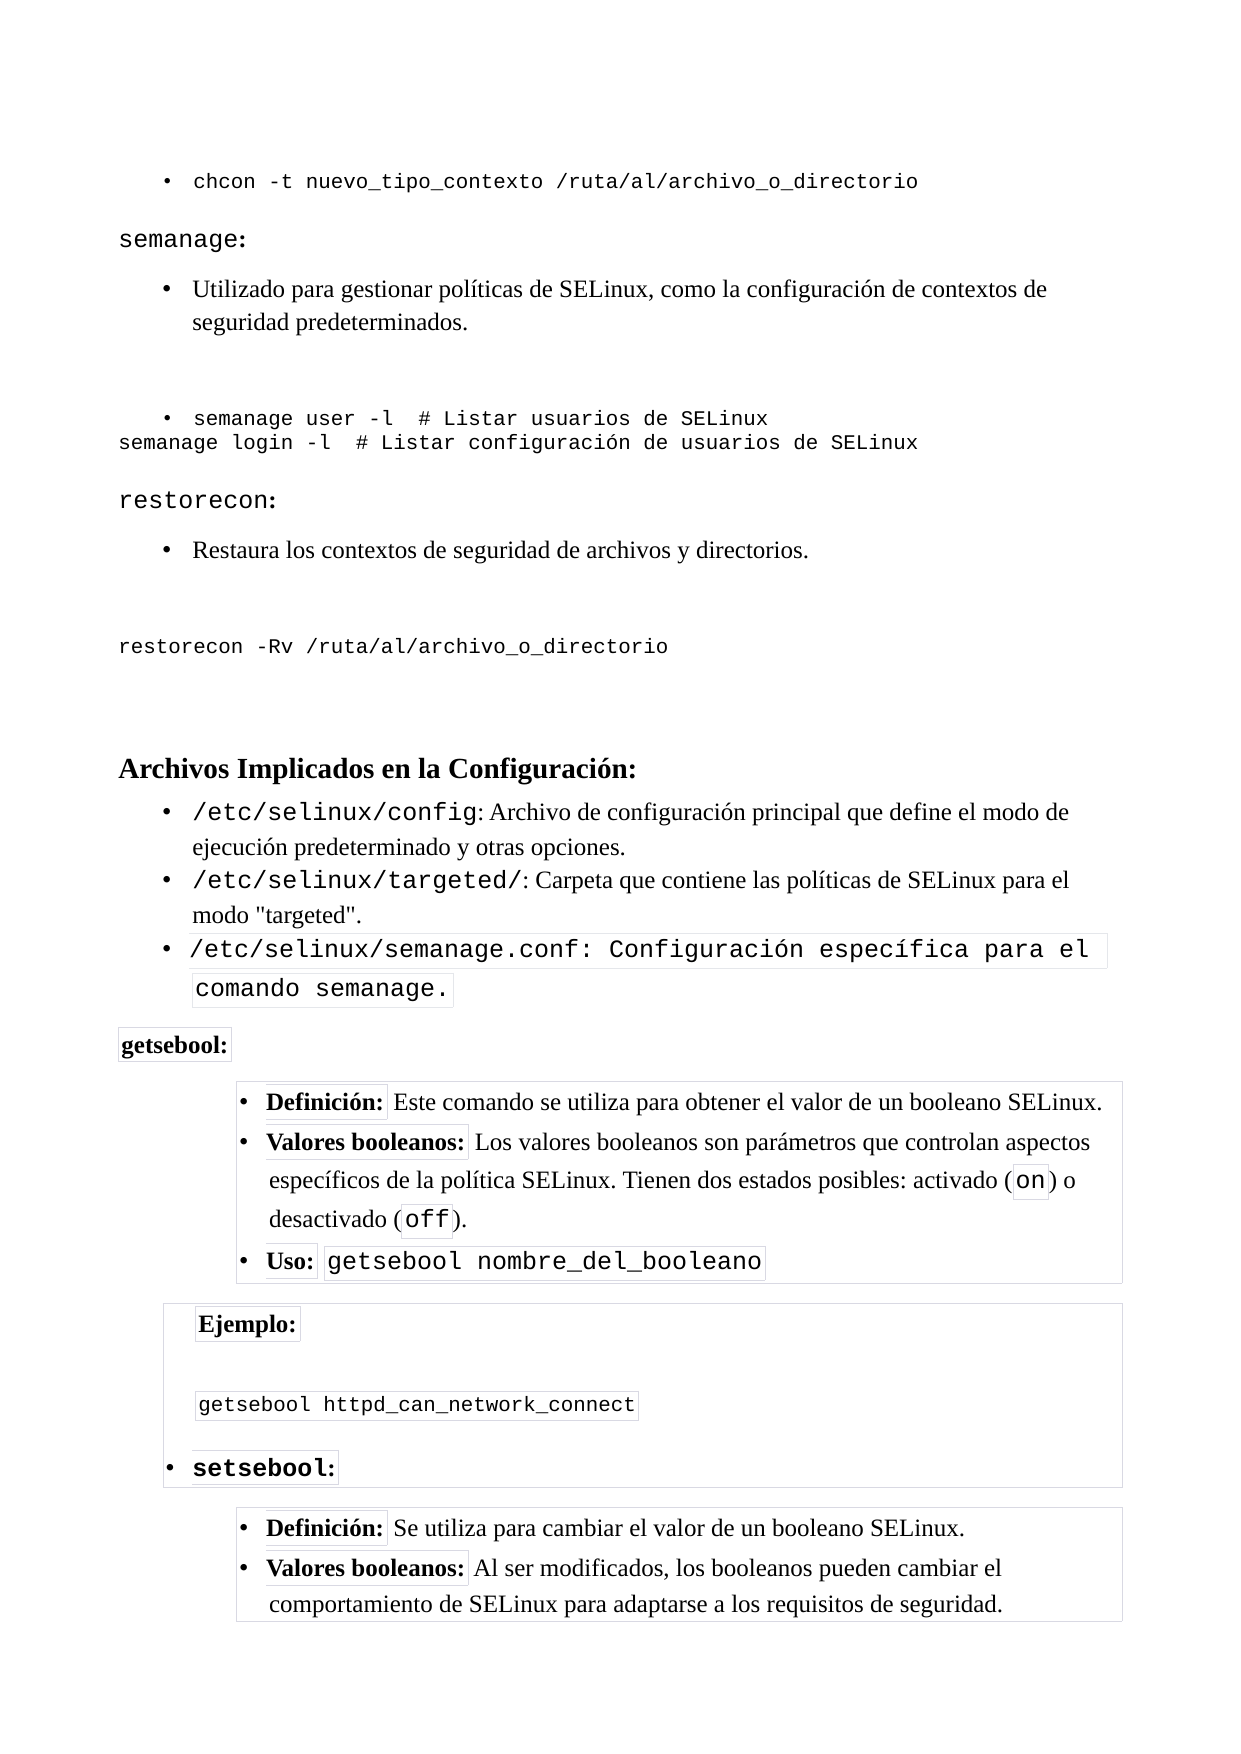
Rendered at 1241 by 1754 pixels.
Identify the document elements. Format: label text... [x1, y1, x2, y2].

text semanage login -l # Listar configuración de usuarios de SELinux [118, 432, 1122, 455]
list Utilizado para gestionar políticas de SELinux, como la configuración de contextos de seguridad predeterminados. [162, 274, 1122, 336]
list getsebool httpd_can_network_connect [164, 1387, 1122, 1420]
text semanage: [118, 224, 1122, 255]
list semanage user -l # Listar usuarios de SELinux [164, 408, 1122, 432]
list Definición: Este comando se utiliza para obtener el valor de un booleano SELinux. [237, 1082, 1122, 1119]
list /etc/selinux/config: Archivo de configuración principal que define el modo de ejecución predeterminado y otras opciones. [162, 797, 1122, 861]
list Valores booleanos: Al ser modificados, los booleanos pueden cambiar el comportamiento de SELinux para adaptarse a los requisitos de seguridad. [237, 1547, 1122, 1621]
text restorecon -Rv /ruta/al/archivo_o_directorio [118, 636, 1122, 659]
list /etc/selinux/targeted/: Carpeta que contiene las políticas de SELinux para el modo "targeted". [162, 865, 1122, 929]
text [232, 1027, 1122, 1062]
list /etc/selinux/semanage.conf: Configuración específica para el comando semanage. [162, 933, 1122, 1007]
list setsebool: [164, 1447, 1122, 1487]
subtitle Archivos Implicados en la Configuración: [118, 751, 1122, 784]
list Restaura los contextos de seguridad de archivos y directorios. [162, 535, 1122, 564]
list Definición: Se utiliza para cambiar el valor de un booleano SELinux. [237, 1508, 1122, 1545]
list Valores booleanos: Los valores booleanos son parámetros que controlan aspectos específicos de la política SELinux. Tienen dos estados posibles: activado (on) o desactivado (off). [237, 1121, 1122, 1238]
list chcon -t nuevo_tipo_contexto /ruta/al/archivo_o_directorio [164, 171, 1122, 195]
text getsebool: [119, 1028, 231, 1061]
list Ejemplo: [164, 1304, 1122, 1341]
list Uso: getsebool nombre_del_booleano [237, 1240, 1122, 1283]
text restorecon: [118, 485, 1122, 516]
